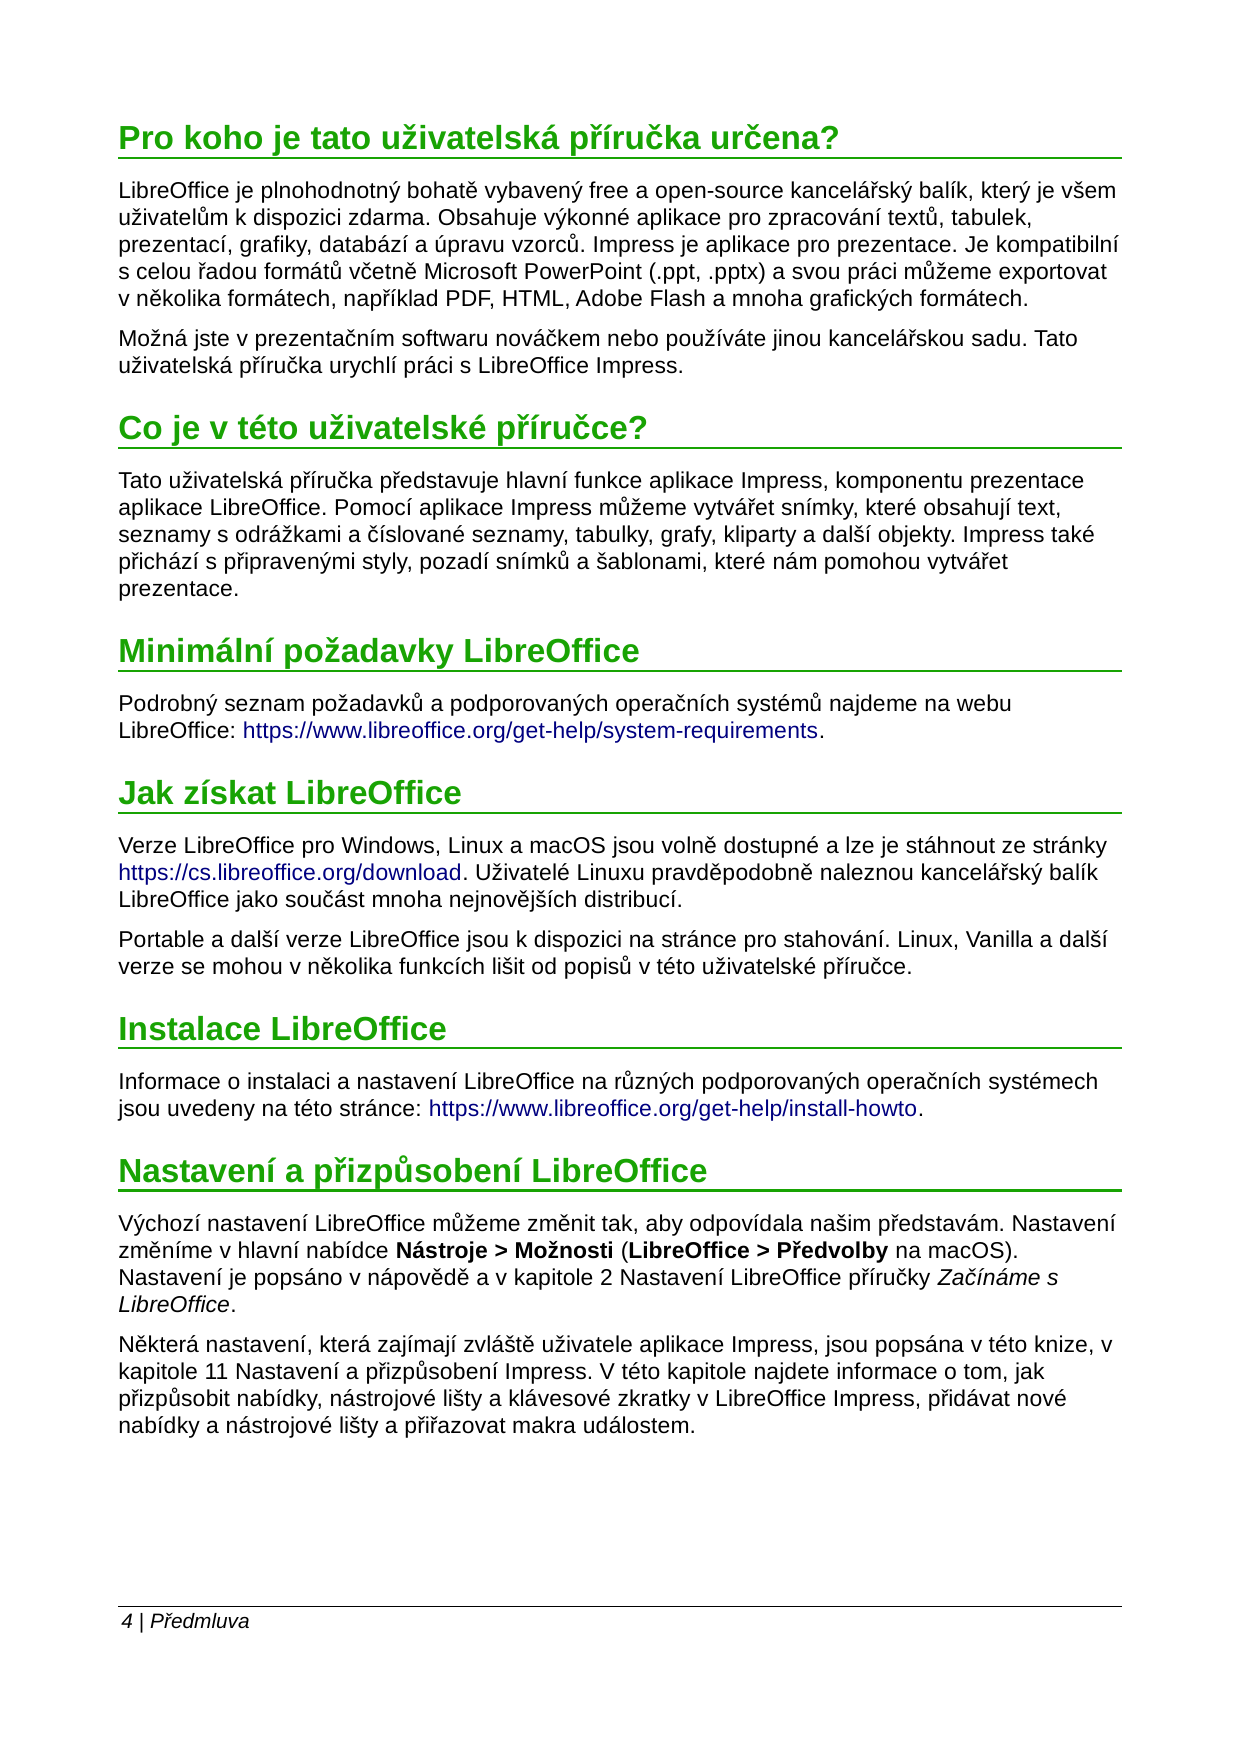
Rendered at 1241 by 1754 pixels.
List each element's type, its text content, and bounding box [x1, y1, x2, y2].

text Výchozí nastavení LibreOffice můžeme změnit tak, aby odpovídala našim představám. Nastavení změníme v hlavní nabídce Nástroje > Možnosti (LibreOffice > Předvolby na macOS). Nastavení je popsáno v nápovědě a v kapitole 2 Nastavení LibreOffice příručky Začínáme s LibreOffice. [118, 1209, 1122, 1318]
text Tato uživatelská příručka představuje hlavní funkce aplikace Impress, komponentu prezentace aplikace LibreOffice. Pomocí aplikace Impress můžeme vytvářet snímky, které obsahují text, seznamy s odrážkami a číslované seznamy, tabulky, grafy, kliparty a další objekty. Impress také přichází s připravenými styly, pozadí snímků a šablonami, které nám pomohou vytvářet prezentace. [118, 466, 1122, 602]
subtitle Minimální požadavky LibreOffice [118, 631, 1122, 670]
text Portable a další verze LibreOffice jsou k dispozici na stránce pro stahování. Linux, Vanilla a další verze se mohou v několika funkcích lišit od popisů v této uživatelské příručce. [118, 925, 1122, 979]
text Některá nastavení, která zajímají zvláště uživatele aplikace Impress, jsou popsána v této knize, v kapitole 11 Nastavení a přizpůsobení Impress. V této kapitole najdete informace o tom, jak přizpůsobit nabídky, nástrojové lišty a klávesové zkratky v LibreOffice Impress, přidávat nové nabídky a nástrojové lišty a přiřazovat makra událostem. [118, 1330, 1122, 1438]
text Informace o instalaci a nastavení LibreOffice na různých podporovaných operačních systémech jsou uvedeny na této stránce: https://www.libreoffice.org/get-help/install-howto. [118, 1067, 1122, 1121]
text Podrobný seznam požadavků a podporovaných operačních systémů najdeme na webu LibreOffice: https://www.libreoffice.org/get-help/system-requirements. [118, 689, 1122, 744]
subtitle Jak získat LibreOffice [118, 773, 1122, 812]
subtitle Co je v této uživatelské příručce? [118, 408, 1122, 447]
text LibreOffice je plnohodnotný bohatě vybavený free a open-source kancelářský balík, který je všem uživatelům k dispozici zdarma. Obsahuje výkonné aplikace pro zpracování textů, tabulek, prezentací, grafiky, databází a úpravu vzorců. Impress je aplikace pro prezentace. Je kompatibilní s celou řadou formátů včetně Microsoft PowerPoint (.ppt, .pptx) a svou práci můžeme exportovat v několika formátech, například PDF, HTML, Adobe Flash a mnoha grafických formátech. [118, 176, 1122, 312]
subtitle Instalace LibreOffice [118, 1009, 1122, 1047]
subtitle Pro koho je tato uživatelská příručka určena? [118, 118, 1122, 157]
subtitle Nastavení a přizpůsobení LibreOffice [118, 1151, 1122, 1189]
text Verze LibreOffice pro Windows, Linux a macOS jsou volně dostupné a lze je stáhnout ze stránky https://cs.libreoffice.org/download. Uživatelé Linuxu pravděpodobně naleznou kancelářský balík LibreOffice jako součást mnoha nejnovějších distribucí. [118, 832, 1122, 913]
text Možná jste v prezentačním softwaru nováčkem nebo používáte jinou kancelářskou sadu. Tato uživatelská příručka urychlí práci s LibreOffice Impress. [118, 324, 1122, 378]
